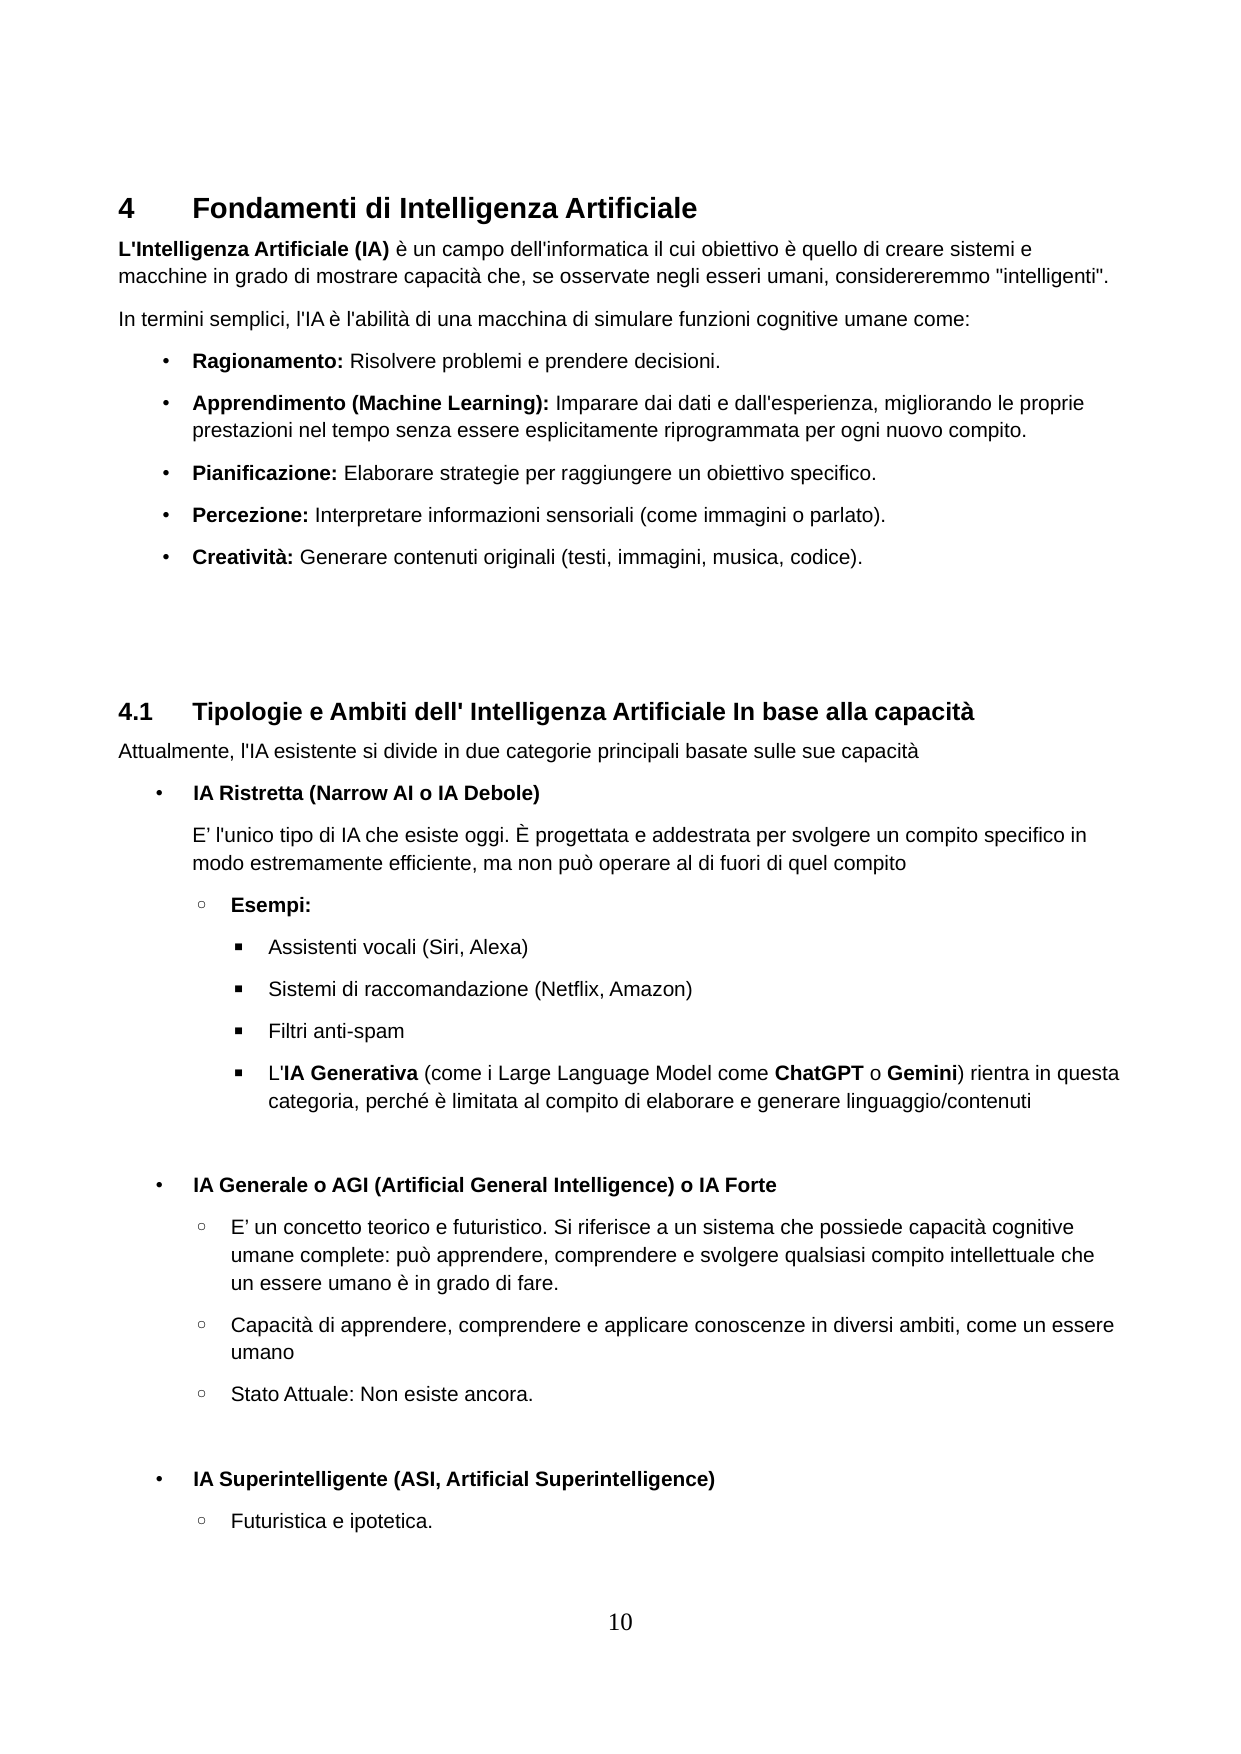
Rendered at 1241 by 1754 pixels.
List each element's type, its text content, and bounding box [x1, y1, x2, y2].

list Stato Attuale: Non esiste ancora. [193, 1382, 1122, 1406]
text E’ l'unico tipo di IA che esiste oggi. È progettata e addestrata per svolgere un compito specifico in modo estremamente efficiente, ma non può operare al di fuori di quel compito [192, 823, 1122, 874]
list Ragionamento: Risolvere problemi e prendere decisioni. [162, 348, 1122, 372]
text Attualmente, l'IA esistente si divide in due categorie principali basate sulle sue capacità [118, 739, 1122, 763]
list IA Superintelligente (ASI, Artificial Superintelligence) [156, 1466, 1122, 1490]
list Capacità di apprendere, comprendere e applicare conoscenze in diversi ambiti, come un essere umano [193, 1312, 1122, 1364]
list Filtri anti-spam [231, 1019, 1122, 1043]
list Percezione: Interpretare informazioni sensoriali (come immagini o parlato). [162, 502, 1122, 527]
list E’ un concetto teorico e futuristico. Si riferisce a un sistema che possiede capacità cognitive umane complete: può apprendere, comprendere e svolgere qualsiasi compito intellettuale che un essere umano è in grado di fare. [193, 1215, 1122, 1294]
list Apprendimento (Machine Learning): Imparare dai dati e dall'esperienza, migliorando le proprie prestazioni nel tempo senza essere esplicitamente riprogrammata per ogni nuovo compito. [162, 391, 1122, 442]
subtitle Fondamenti di Intelligenza Artificiale [118, 191, 1122, 224]
list Sistemi di raccomandazione (Netflix, Amazon) [231, 977, 1122, 1001]
subtitle Tipologie e Ambiti dell' Intelligenza Artificiale In base alla capacità [118, 697, 1122, 726]
list L'IA Generativa (come i Large Language Model come ChatGPT o Gemini) rientra in questa categoria, perché è limitata al compito di elaborare e generare linguaggio/contenuti [231, 1061, 1122, 1113]
list Creatività: Generare contenuti originali (testi, immagini, musica, codice). [162, 545, 1122, 569]
text In termini semplici, l'IA è l'abilità di una macchina di simulare funzioni cognitive umane come: [118, 306, 1122, 330]
list Pianificazione: Elaborare strategie per raggiungere un obiettivo specifico. [162, 460, 1122, 484]
list Esempi: [193, 892, 1122, 917]
list Futuristica e ipotetica. [193, 1508, 1122, 1533]
text L'Intelligenza Artificiale (IA) è un campo dell'informatica il cui obiettivo è quello di creare sistemi e macchine in grado di mostrare capacità che, se osservate negli esseri umani, considereremmo "intelligenti". [118, 237, 1122, 288]
list IA Generale o AGI (Artificial General Intelligence) o IA Forte [156, 1173, 1122, 1197]
list Assistenti vocali (Siri, Alexa) [231, 935, 1122, 959]
list IA Ristretta (Narrow AI o IA Debole) [156, 781, 1122, 805]
